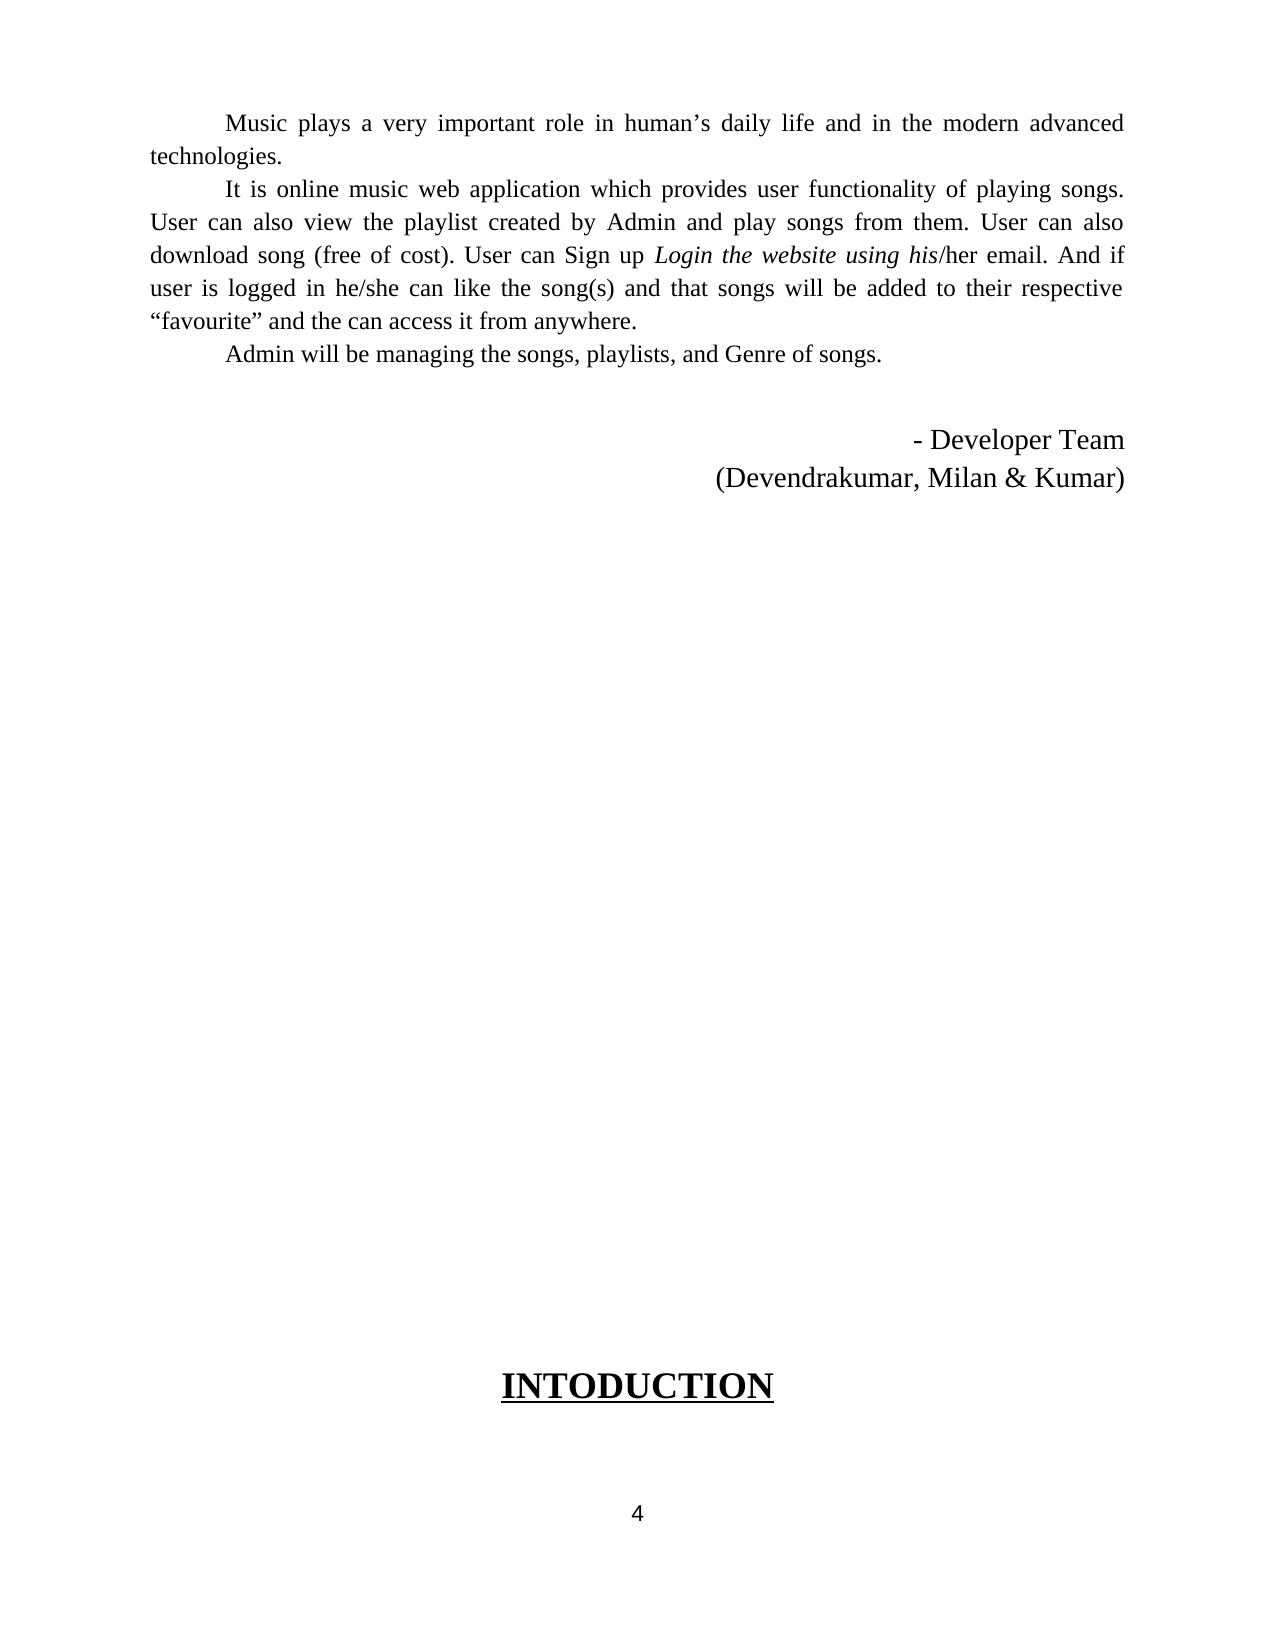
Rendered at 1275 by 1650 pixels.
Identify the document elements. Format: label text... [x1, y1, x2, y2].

text Music plays a very important role in human’s daily life and in the modern advanced technologies. [150, 108, 1125, 170]
text INTODUCTION [150, 1363, 1125, 1407]
text - Developer Team [150, 422, 1125, 455]
text It is online music web application which provides user functionality of playing songs. User can also view the playlist created by Admin and play songs from them. User can also download song (free of cost). User can Sign up Login the website using his/her email. And if user is logged in he/she can like the song(s) and that songs will be added to their respective “favourite” and the can access it from anywhere. [150, 174, 1125, 335]
text (Devendrakumar, Milan & Kumar) [150, 460, 1125, 494]
text Admin will be managing the songs, playlists, and Genre of songs. [150, 339, 1125, 368]
